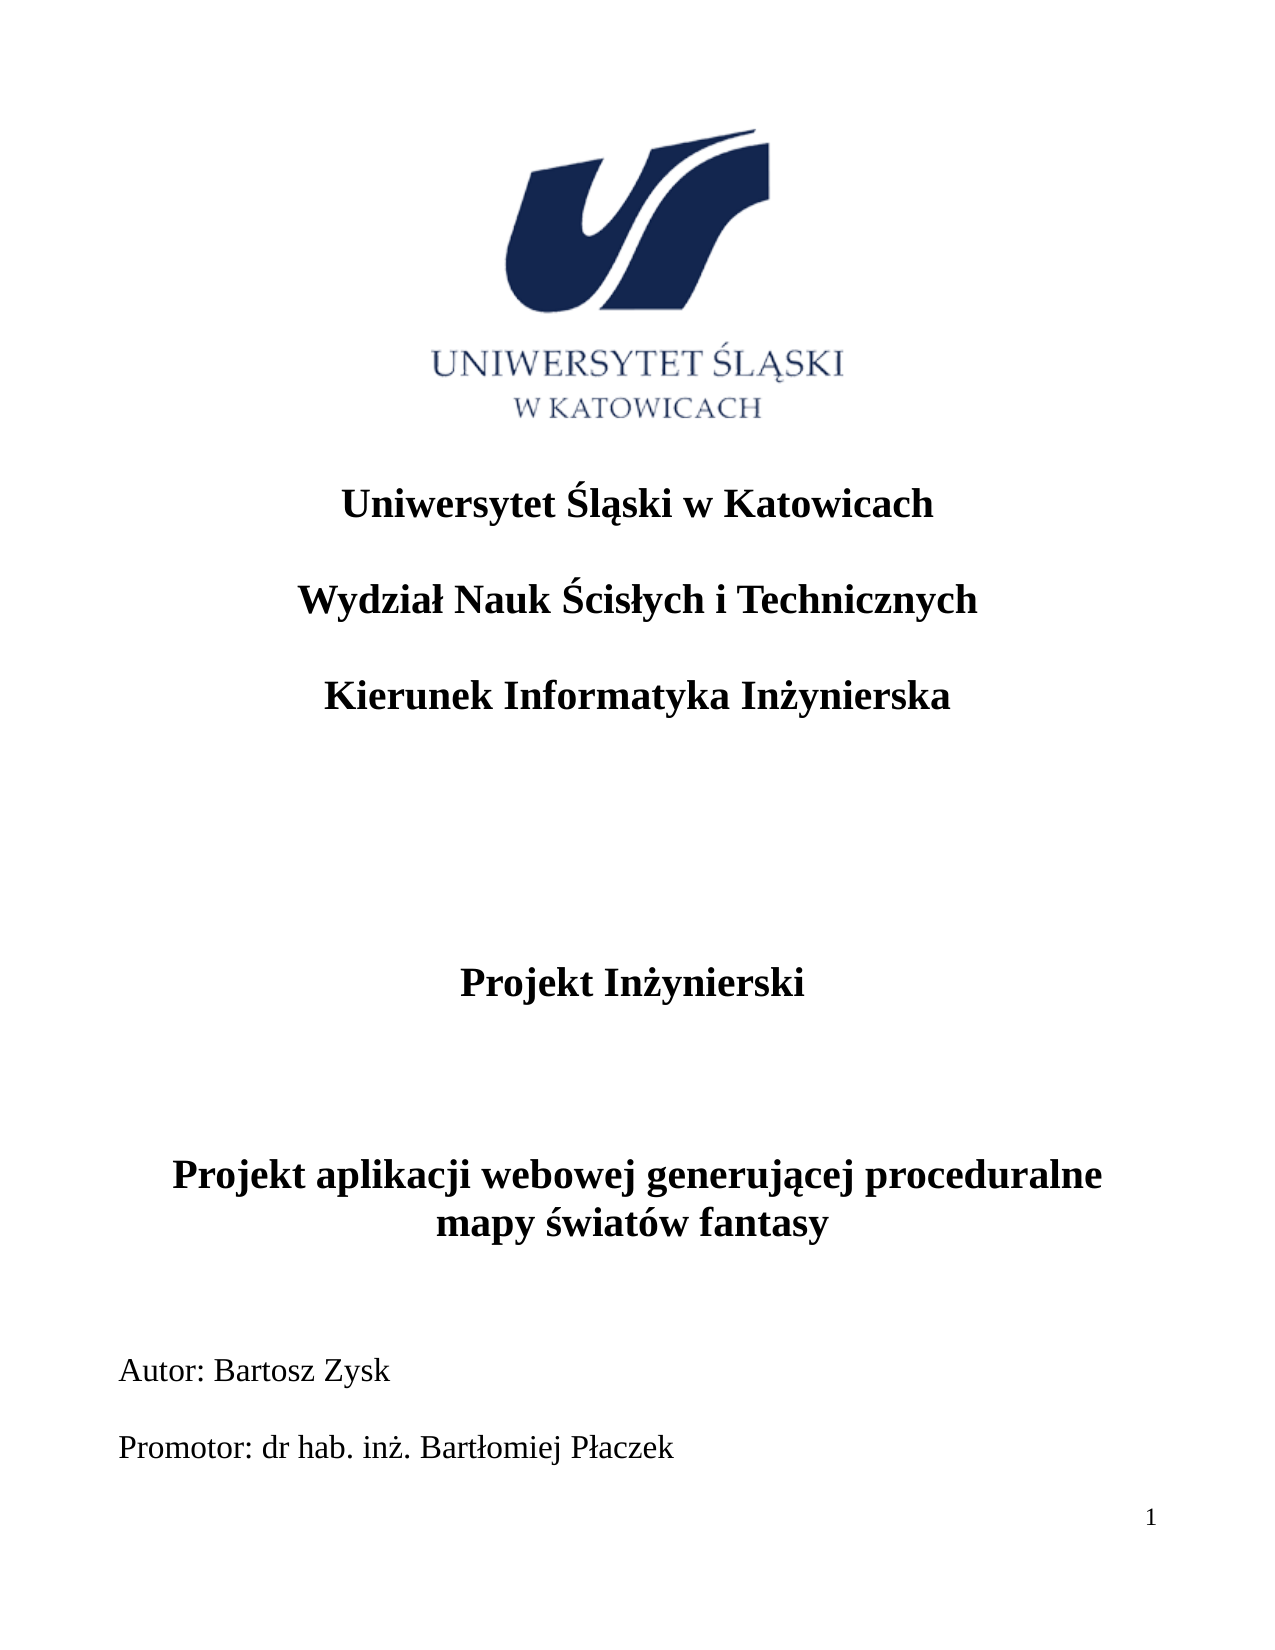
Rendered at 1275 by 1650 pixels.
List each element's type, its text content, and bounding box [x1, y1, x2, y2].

text Uniwersytet Śląski w Katowicach [118, 478, 1157, 526]
text Projekt Inżynierski [118, 958, 1157, 1006]
text Projekt aplikacji webowej generującej proceduralne mapy światów fantasy [118, 1149, 1157, 1245]
text Autor: Bartosz Zysk [118, 1351, 1157, 1389]
picture [403, 118, 872, 431]
text Kierunek Informatyka Inżynierska [118, 670, 1157, 718]
text Wydział Nauk Ścisłych i Technicznych [118, 574, 1157, 622]
text Promotor: dr hab. inż. Bartłomiej Płaczek [118, 1427, 1157, 1466]
